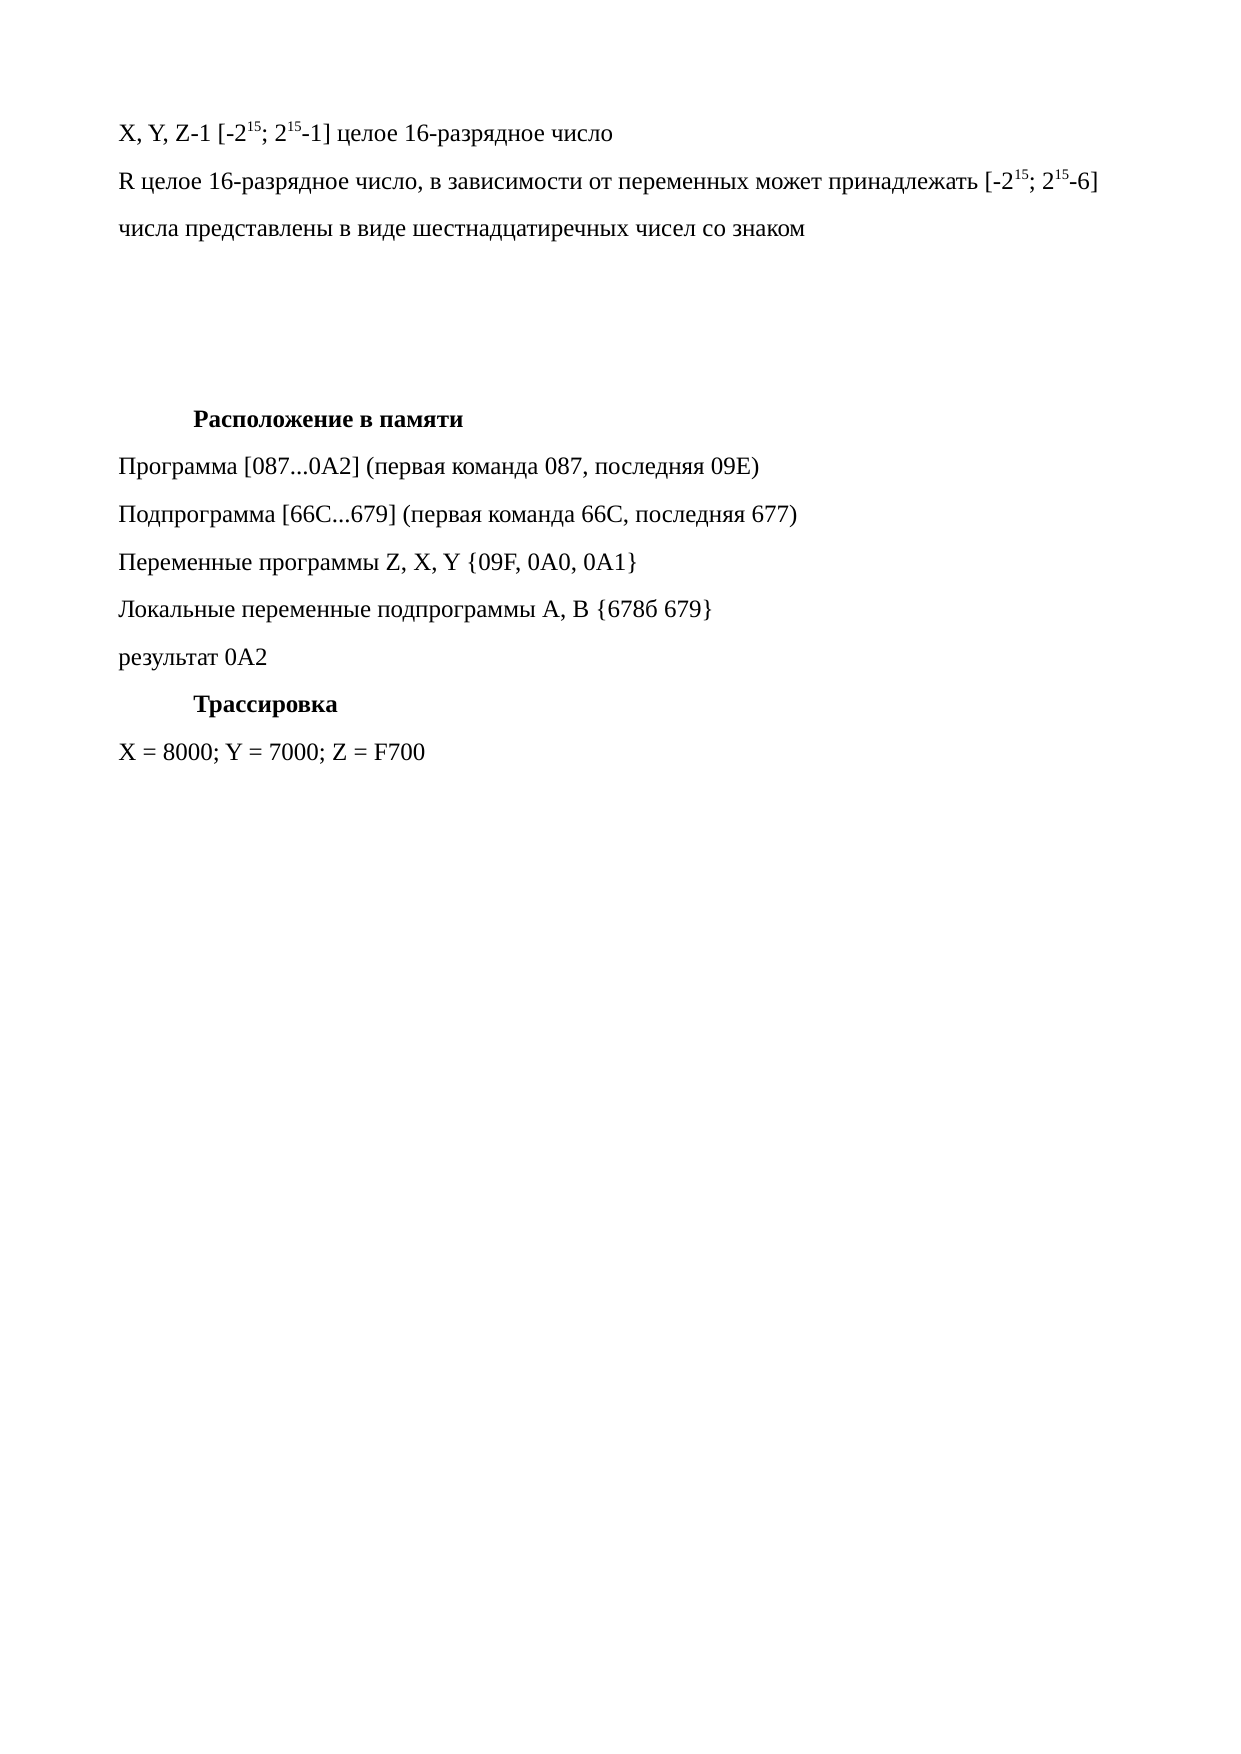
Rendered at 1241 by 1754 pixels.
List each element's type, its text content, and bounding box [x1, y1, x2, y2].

text Переменные программы Z, X, Y {09F, 0A0, 0A1} [118, 547, 1122, 575]
text X, Y, Z-1 [-215; 215-1] целое 16-разрядное число [118, 118, 1122, 147]
text числа представлены в виде шестнадцатиречных чисел со знаком [118, 213, 1122, 242]
text Трассировка [118, 689, 1122, 718]
text Подпрограмма [66С...679] (первая команда 66C, последняя 677) [118, 499, 1122, 528]
text Локальные переменные подпрограммы A, B {678б 679} [118, 594, 1122, 623]
text Расположение в памяти [118, 404, 1122, 432]
text R целое 16-разрядное число, в зависимости от переменных может принадлежать [-215; 215-6] [118, 166, 1122, 194]
text результат 0A2 [118, 642, 1122, 671]
text Программа [087...0A2] (первая команда 087, последняя 09E) [118, 451, 1122, 480]
text X = 8000; Y = 7000; Z = F700 [118, 737, 1122, 766]
